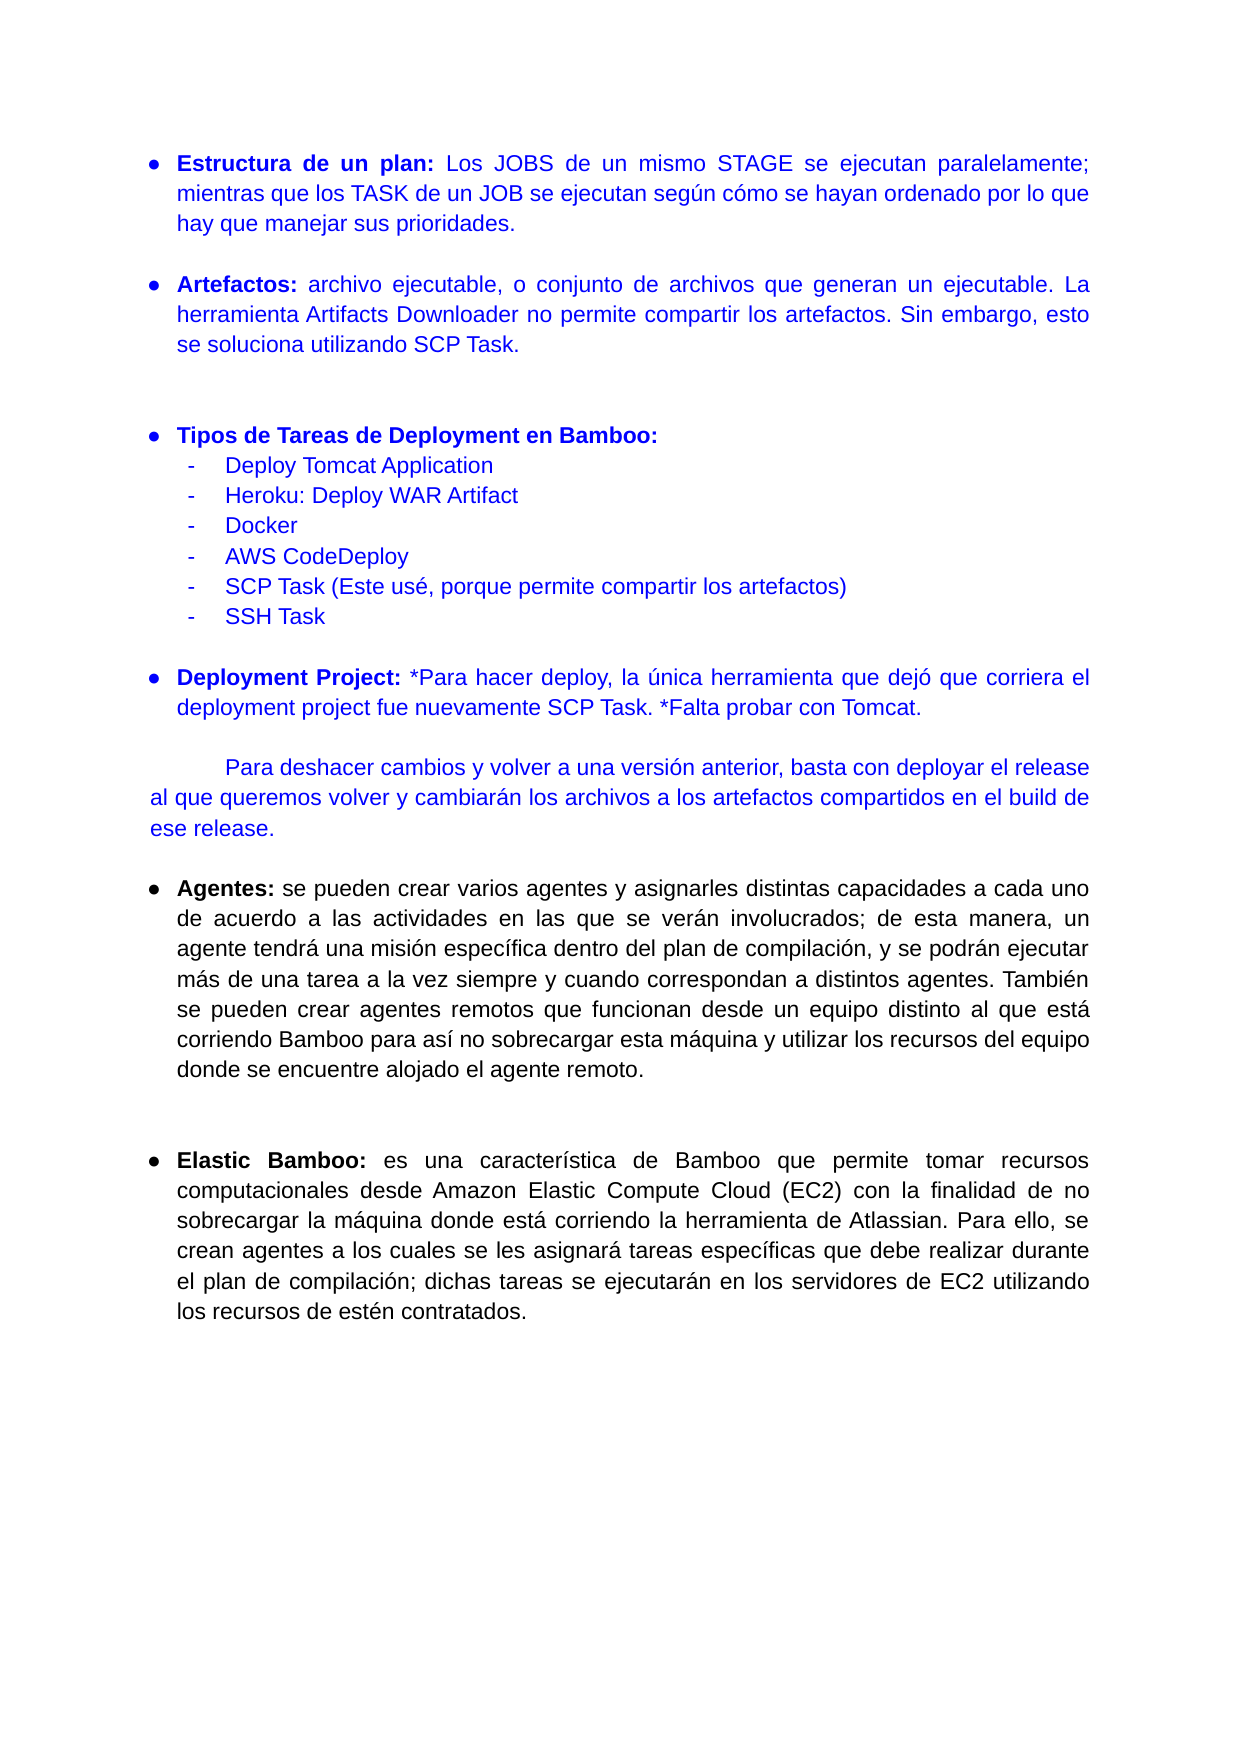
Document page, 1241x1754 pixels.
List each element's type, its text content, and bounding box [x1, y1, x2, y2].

list Estructura de un plan: Los JOBS de un mismo STAGE se ejecutan paralelamente; mientras que los TASK de un JOB se ejecutan según cómo se hayan ordenado por lo que hay que manejar sus prioridades. [147, 150, 1090, 237]
list Tipos de Tareas de Deployment en Bamboo: [147, 422, 1090, 448]
list Elastic Bamboo: es una característica de Bamboo que permite tomar recursos computacionales desde Amazon Elastic Compute Cloud (EC2) con la finalidad de no sobrecargar la máquina donde está corriendo la herramienta de Atlassian. Para ello, se crean agentes a los cuales se les asignará tareas específicas que debe realizar durante el plan de compilación; dichas tareas se ejecutarán en los servidores de EC2 utilizando los recursos de estén contratados. [147, 1147, 1090, 1324]
list Deploy Tomcat Application [187, 452, 1090, 478]
list SSH Task [187, 603, 1090, 629]
list Docker [187, 512, 1090, 539]
text Para deshacer cambios y volver a una versión anterior, basta con deployar el release al que queremos volver y cambiarán los archivos a los artefactos compartidos en el build de ese release. [150, 754, 1090, 841]
list Heroku: Deploy WAR Artifact [187, 482, 1090, 509]
list AWS CodeDeploy [187, 543, 1090, 569]
list SCP Task (Este usé, porque permite compartir los artefactos) [187, 573, 1090, 599]
list Artefactos: archivo ejecutable, o conjunto de archivos que generan un ejecutable. La herramienta Artifacts Downloader no permite compartir los artefactos. Sin embargo, esto se soluciona utilizando SCP Task. [147, 271, 1090, 358]
list Deployment Project: *Para hacer deploy, la única herramienta que dejó que corriera el deployment project fue nuevamente SCP Task. *Falta probar con Tomcat. [147, 663, 1090, 720]
list Agentes: se pueden crear varios agentes y asignarles distintas capacidades a cada uno de acuerdo a las actividades en las que se verán involucrados; de esta manera, un agente tendrá una misión específica dentro del plan de compilación, y se podrán ejecutar más de una tarea a la vez siempre y cuando correspondan a distintos agentes. También se pueden crear agentes remotos que funcionan desde un equipo distinto al que está corriendo Bamboo para así no sobrecargar esta máquina y utilizar los recursos del equipo donde se encuentre alojado el agente remoto. [147, 875, 1090, 1083]
